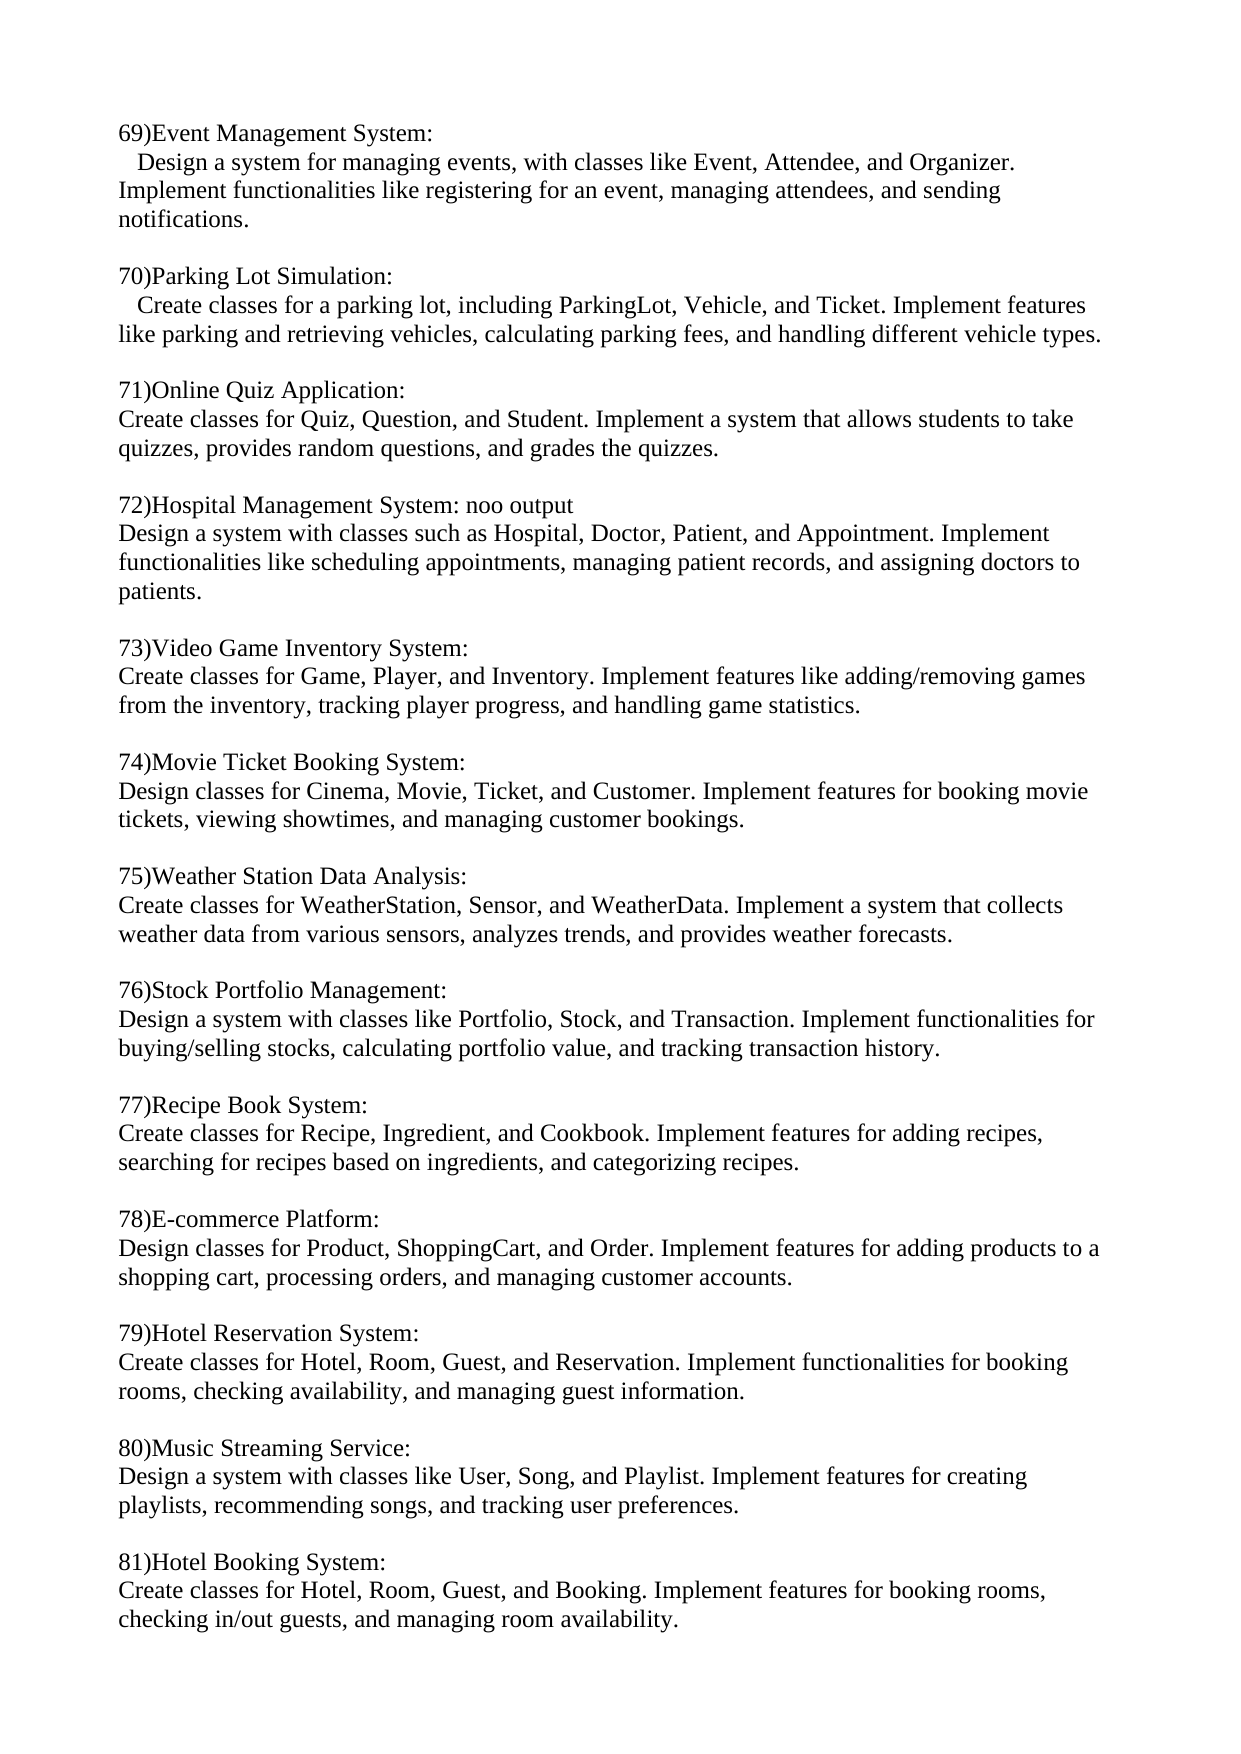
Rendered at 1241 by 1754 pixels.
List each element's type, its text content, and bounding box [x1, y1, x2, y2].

text Create classes for Game, Player, and Inventory. Implement features like adding/removing games from the inventory, tracking player progress, and handling game statistics. [118, 661, 1122, 719]
text Create classes for a parking lot, including ParkingLot, Vehicle, and Ticket. Implement features like parking and retrieving vehicles, calculating parking fees, and handling different vehicle types. [118, 290, 1122, 347]
text 76)Stock Portfolio Management: [118, 976, 1122, 1004]
text 79)Hotel Reservation System: [118, 1318, 1122, 1347]
text Create classes for Quiz, Question, and Student. Implement a system that allows students to take quizzes, provides random questions, and grades the quizzes. [118, 404, 1122, 462]
text Design a system with classes like User, Song, and Playlist. Implement features for creating playlists, recommending songs, and tracking user preferences. [118, 1461, 1122, 1519]
text Design classes for Product, ShoppingCart, and Order. Implement features for adding products to a shopping cart, processing orders, and managing customer accounts. [118, 1233, 1122, 1290]
text 70)Parking Lot Simulation: [118, 261, 1122, 290]
text 73)Video Game Inventory System: [118, 633, 1122, 661]
text 74)Movie Ticket Booking System: [118, 747, 1122, 776]
text Create classes for Recipe, Ingredient, and Cookbook. Implement features for adding recipes, searching for recipes based on ingredients, and categorizing recipes. [118, 1118, 1122, 1176]
text Create classes for WeatherStation, Sensor, and WeatherData. Implement a system that collects weather data from various sensors, analyzes trends, and provides weather forecasts. [118, 890, 1122, 947]
text 80)Music Streaming Service: [118, 1433, 1122, 1461]
text 71)Online Quiz Application: [118, 375, 1122, 404]
text Design a system with classes like Portfolio, Stock, and Transaction. Implement functionalities for buying/selling stocks, calculating portfolio value, and tracking transaction history. [118, 1004, 1122, 1062]
text 72)Hospital Management System: noo output [118, 490, 1122, 518]
text Create classes for Hotel, Room, Guest, and Booking. Implement features for booking rooms, checking in/out guests, and managing room availability. [118, 1576, 1122, 1633]
text Design a system for managing events, with classes like Event, Attendee, and Organizer. Implement functionalities like registering for an event, managing attendees, and sending notifications. [118, 147, 1122, 233]
text 81)Hotel Booking System: [118, 1547, 1122, 1576]
text 69)Event Management System: [118, 118, 1122, 147]
text 77)Recipe Book System: [118, 1090, 1122, 1118]
text Design a system with classes such as Hospital, Doctor, Patient, and Appointment. Implement functionalities like scheduling appointments, managing patient records, and assigning doctors to patients. [118, 518, 1122, 605]
text 78)E-commerce Platform: [118, 1204, 1122, 1233]
text Create classes for Hotel, Room, Guest, and Reservation. Implement functionalities for booking rooms, checking availability, and managing guest information. [118, 1347, 1122, 1404]
text 75)Weather Station Data Analysis: [118, 861, 1122, 890]
text Design classes for Cinema, Movie, Ticket, and Customer. Implement features for booking movie tickets, viewing showtimes, and managing customer bookings. [118, 776, 1122, 833]
